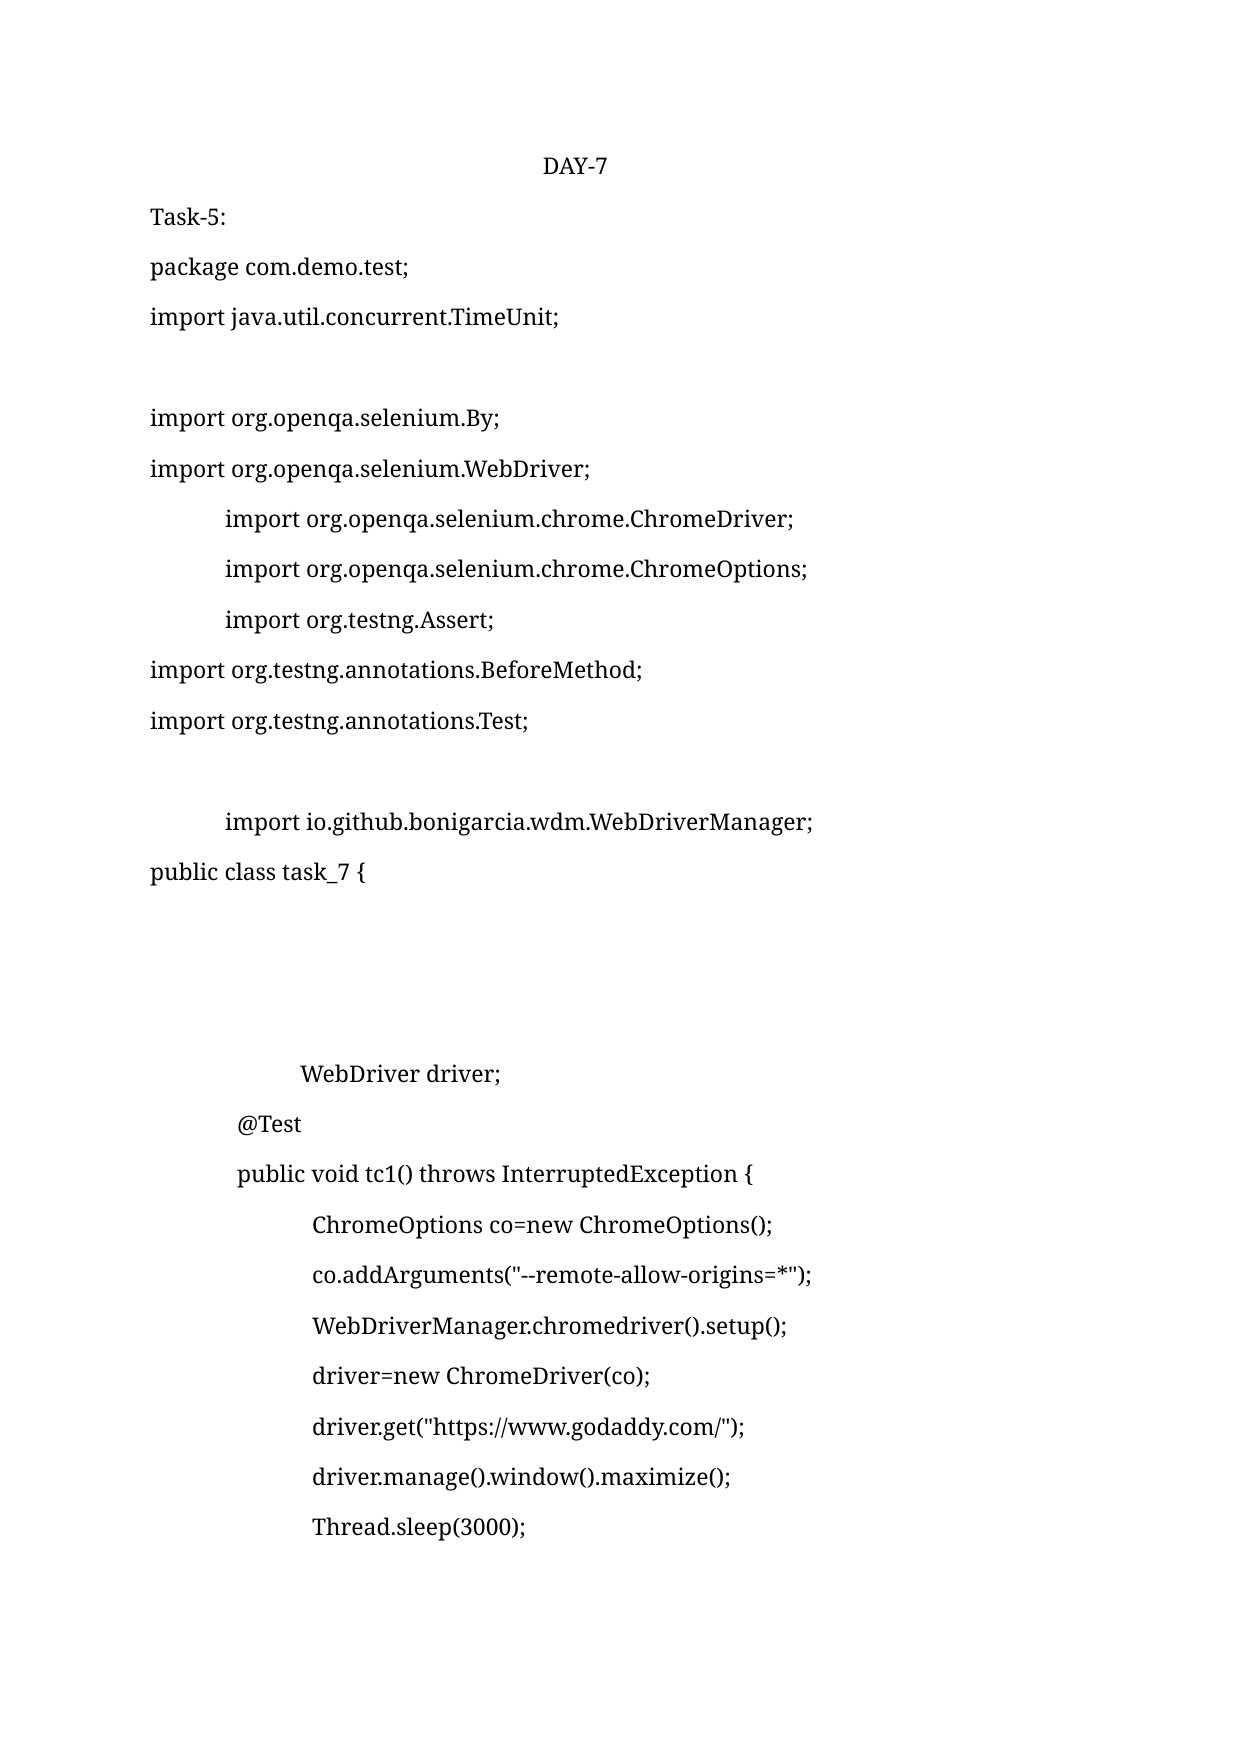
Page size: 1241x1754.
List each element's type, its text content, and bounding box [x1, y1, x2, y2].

text import org.openqa.selenium.By; [150, 402, 1090, 433]
text import org.openqa.selenium.chrome.ChromeDriver; [150, 503, 1090, 534]
text import org.openqa.selenium.WebDriver; [150, 452, 1090, 484]
text driver.manage().window().maximize(); [150, 1461, 1090, 1492]
text @Test [150, 1108, 1090, 1139]
text Task-5: [150, 200, 1090, 232]
text import org.testng.annotations.Test; [150, 704, 1090, 736]
text package com.demo.test; [150, 251, 1090, 282]
text import org.testng.Assert; [150, 604, 1090, 635]
text ChromeOptions co=new ChromeOptions(); [150, 1209, 1090, 1240]
text import io.github.bonigarcia.wdm.WebDriverManager; [150, 805, 1090, 837]
text import org.openqa.selenium.chrome.ChromeOptions; [150, 553, 1090, 584]
text DAY-7 [150, 150, 1090, 181]
text driver.get("https://www.godaddy.com/"); [150, 1410, 1090, 1442]
text public class task_7 { [150, 856, 1090, 887]
text public void tc1() throws InterruptedException { [150, 1158, 1090, 1189]
text Thread.sleep(3000); [150, 1511, 1090, 1542]
text WebDriverManager.chromedriver().setup(); [150, 1309, 1090, 1341]
text WebDriver driver; [150, 1057, 1090, 1089]
text co.addArguments("--remote-allow-origins=*"); [150, 1259, 1090, 1290]
text import org.testng.annotations.BeforeMethod; [150, 654, 1090, 685]
text driver=new ChromeDriver(co); [150, 1360, 1090, 1391]
text import java.util.concurrent.TimeUnit; [150, 301, 1090, 332]
